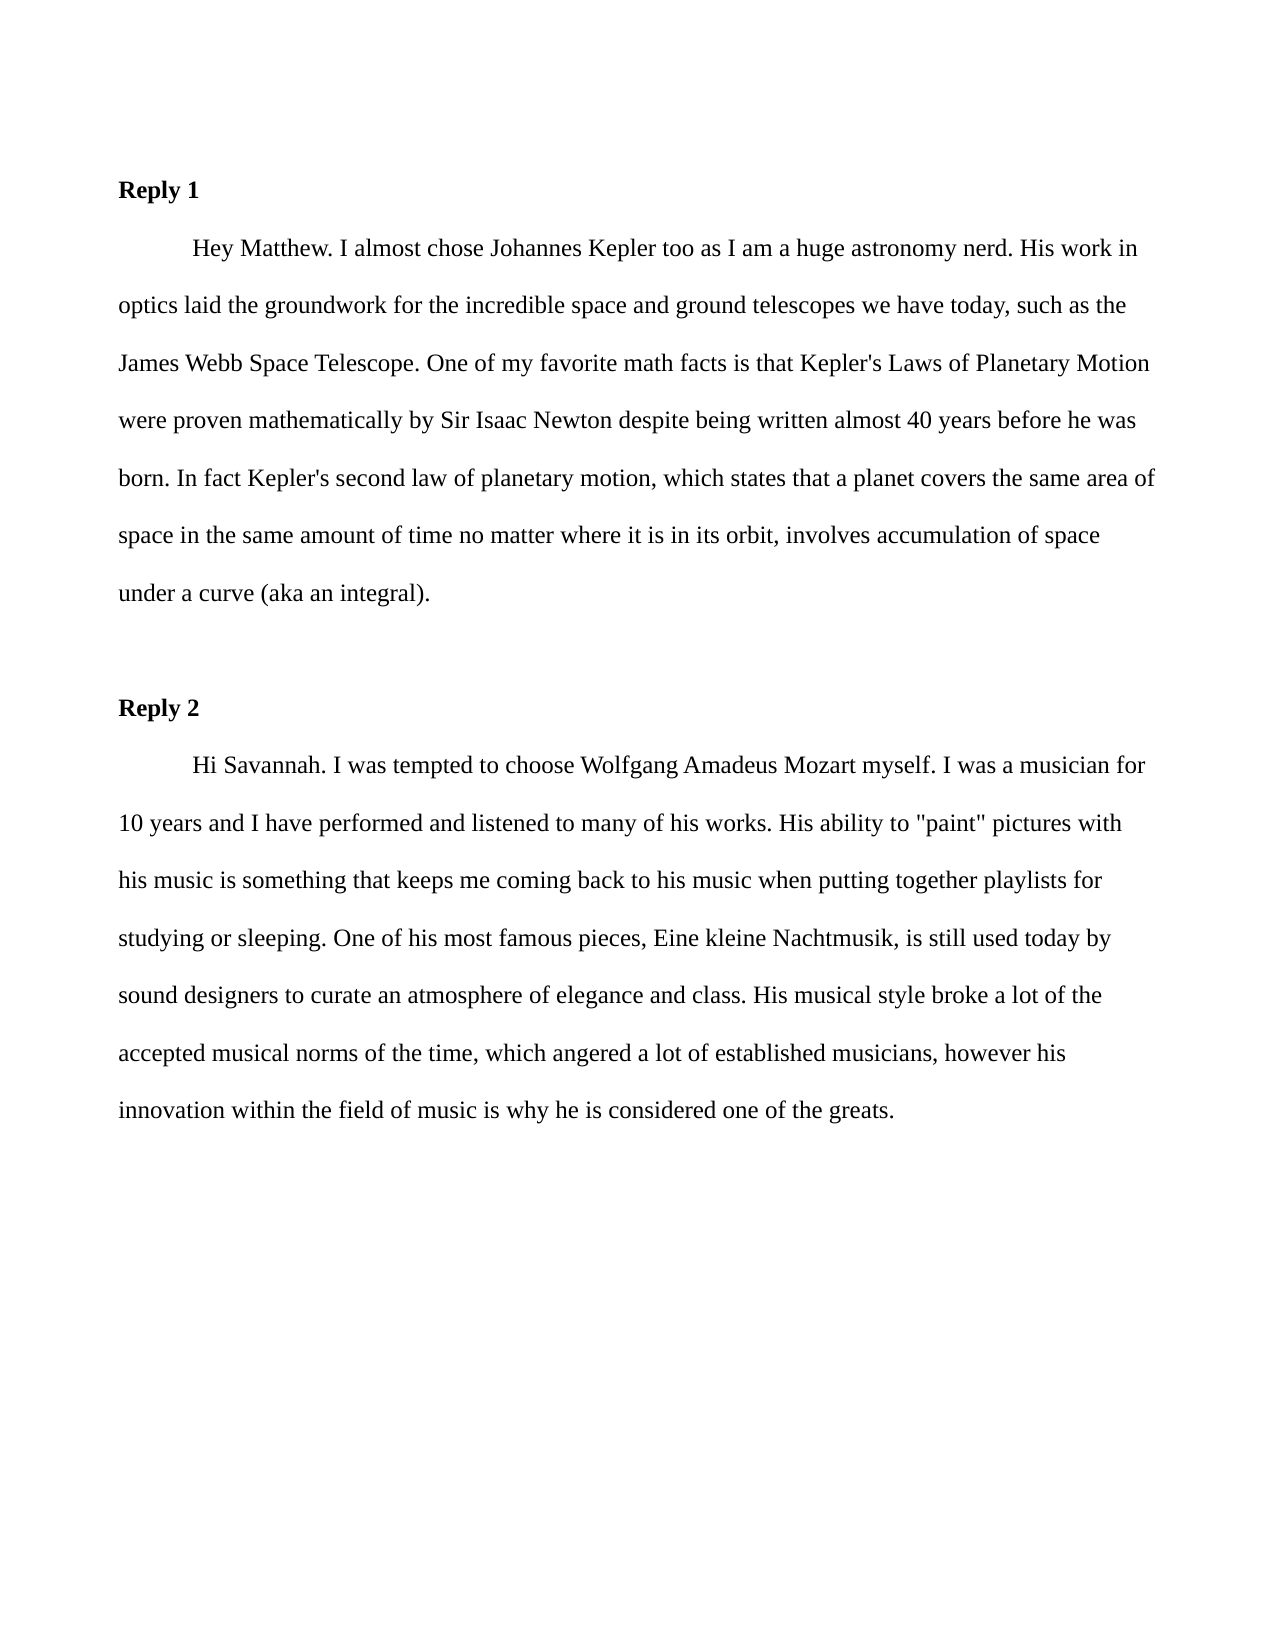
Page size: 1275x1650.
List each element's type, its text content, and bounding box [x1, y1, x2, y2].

text Reply 1 [118, 176, 1157, 204]
text Hey Matthew. I almost chose Johannes Kepler too as I am a huge astronomy nerd. His work in optics laid the groundwork for the incredible space and ground telescopes we have today, such as the James Webb Space Telescope. One of my favorite math facts is that Kepler's Laws of Planetary Motion were proven mathematically by Sir Isaac Newton despite being written almost 40 years before he was born. In fact Kepler's second law of planetary motion, which states that a planet covers the same area of space in the same amount of time no matter where it is in its orbit, involves accumulation of space under a curve (aka an integral). [118, 233, 1157, 607]
text Hi Savannah. I was tempted to choose Wolfgang Amadeus Mozart myself. I was a musician for 10 years and I have performed and listened to many of his works. His ability to "paint" pictures with his music is something that keeps me coming back to his music when putting together playlists for studying or sleeping. One of his most famous pieces, Eine kleine Nachtmusik, is still used today by sound designers to curate an atmosphere of elegance and class. His musical style broke a lot of the accepted musical norms of the time, which angered a lot of established musicians, however his innovation within the field of music is why he is considered one of the greats. [118, 751, 1157, 1124]
text Reply 2 [118, 693, 1157, 722]
